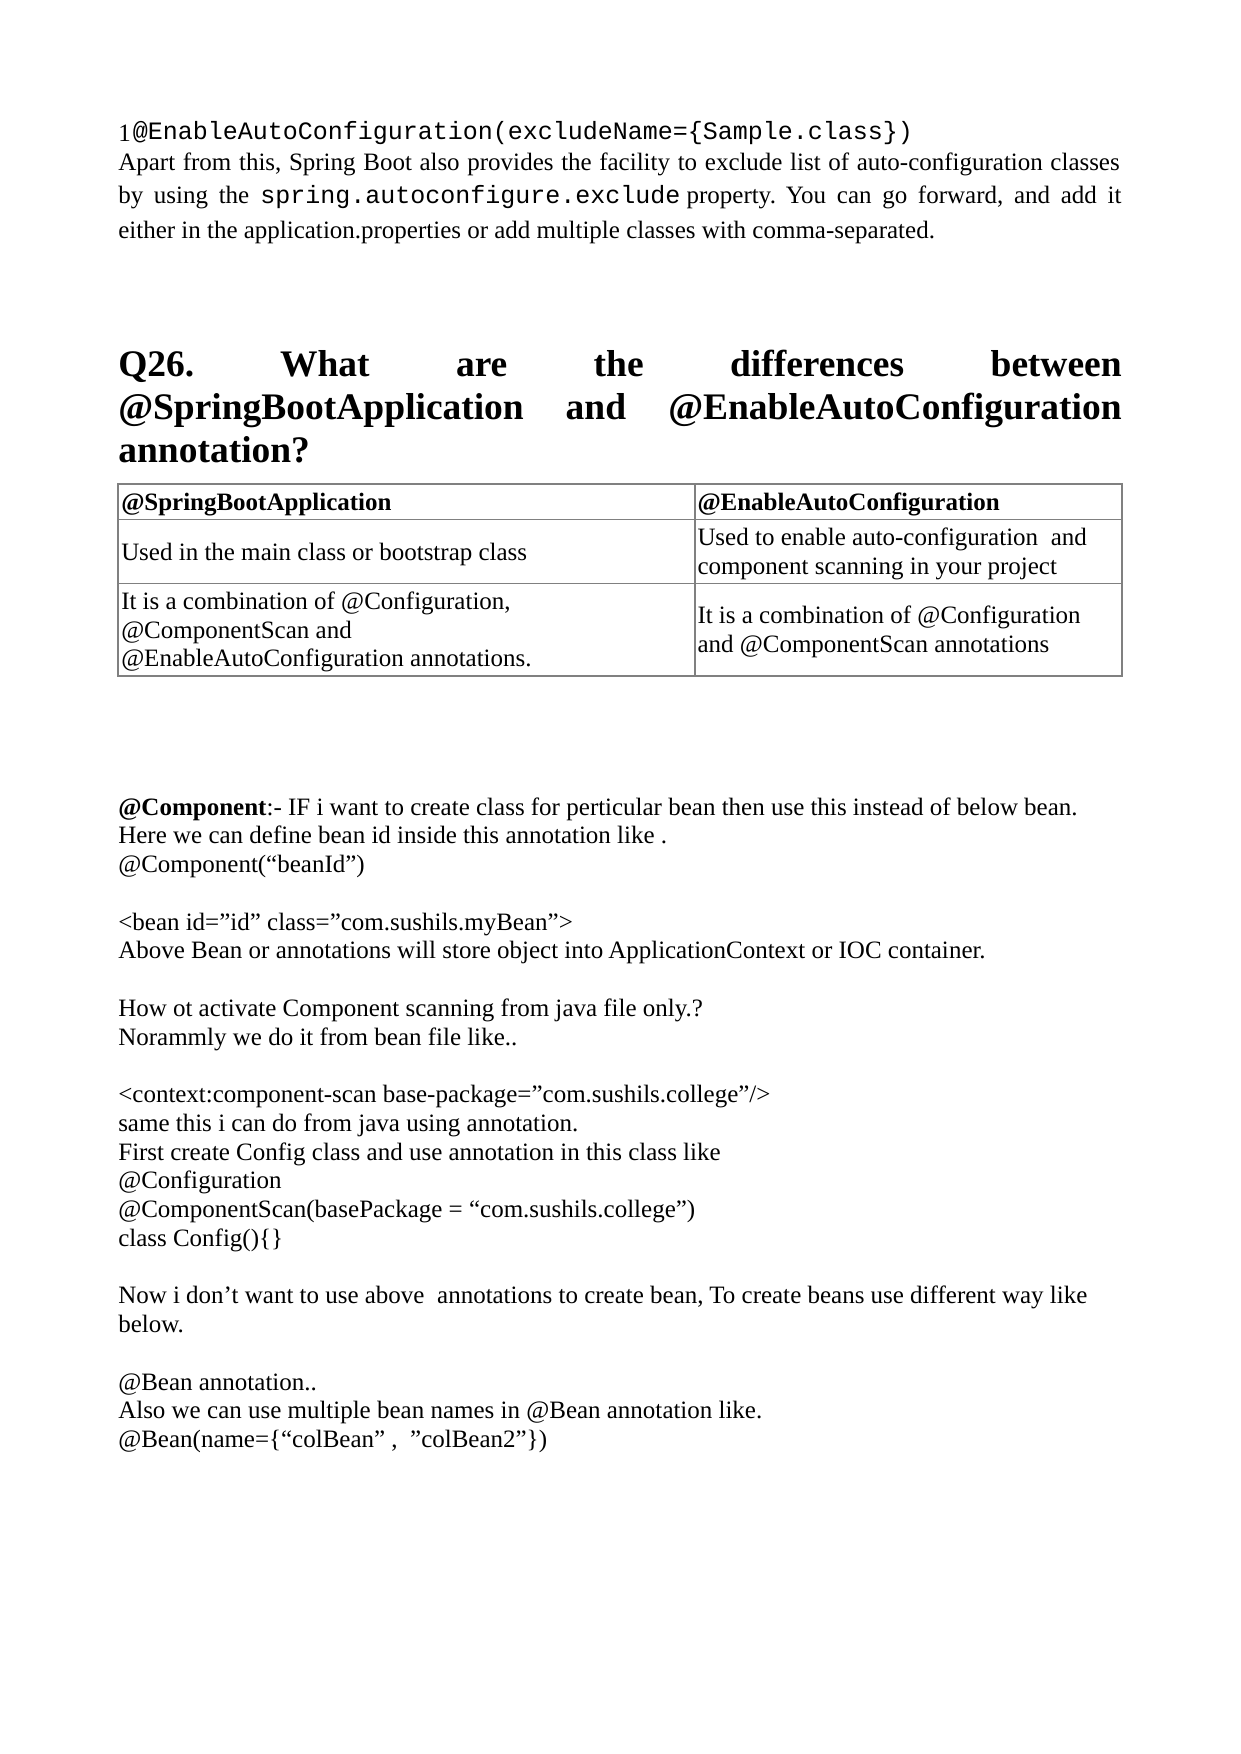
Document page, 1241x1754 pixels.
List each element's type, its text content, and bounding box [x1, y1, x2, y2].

table_cell Used to enable auto-configuration and component scanning in your project [696, 520, 1121, 583]
text Above Bean or annotations will store object into ApplicationContext or IOC container. [118, 936, 1122, 964]
text @Component(“beanId”) [118, 849, 1122, 878]
text First create Config class and use annotation in this class like [118, 1137, 1122, 1166]
text @Bean(name={“colBean” , ”colBean2”}) [118, 1424, 1122, 1453]
text <context:component-scan base-package=”com.sushils.college”/> [118, 1079, 1122, 1108]
text How ot activate Component scanning from java file only.? [118, 993, 1122, 1022]
table_cell Used in the main class or bootstrap class [119, 520, 694, 583]
subtitle Q26. What are the differences between @SpringBootApplication and @EnableAutoConfiguration annotation? [118, 341, 1122, 470]
text @ComponentScan(basePackage = “com.sushils.college”) [118, 1194, 1122, 1223]
text class Config(){} [118, 1223, 1122, 1252]
text same this i can do from java using annotation. [118, 1108, 1122, 1137]
table_cell It is a combination of @Configuration and @ComponentScan annotations [696, 584, 1121, 675]
table_header @SpringBootApplication [119, 485, 694, 519]
text Apart from this, Spring Boot also provides the facility to exclude list of auto-configuration classes by using the spring.autoconfigure.exclude property. You can go forward, and add it either in the application.properties or add multiple classes with comma-separated. [118, 147, 1122, 244]
table_header @EnableAutoConfiguration [696, 485, 1121, 519]
text Norammly we do it from bean file like.. [118, 1022, 1122, 1051]
text Here we can define bean id inside this annotation like . [118, 821, 1122, 849]
text @Bean annotation.. [118, 1367, 1122, 1396]
text Also we can use multiple bean names in @Bean annotation like. [118, 1396, 1122, 1424]
text @Configuration [118, 1166, 1122, 1194]
text @Component:- IF i want to create class for perticular bean then use this instead of below bean. [118, 792, 1122, 821]
table_cell It is a combination of @Configuration, @ComponentScan and @EnableAutoConfiguration annotations. [119, 584, 694, 675]
table_header @EnableAutoConfiguration(excludeName={Sample.class}) [133, 118, 918, 147]
table_header 1 [118, 118, 133, 147]
text Now i don’t want to use above annotations to create bean, To create beans use different way like below. [118, 1281, 1122, 1338]
text <bean id=”id” class=”com.sushils.myBean”> [118, 907, 1122, 936]
